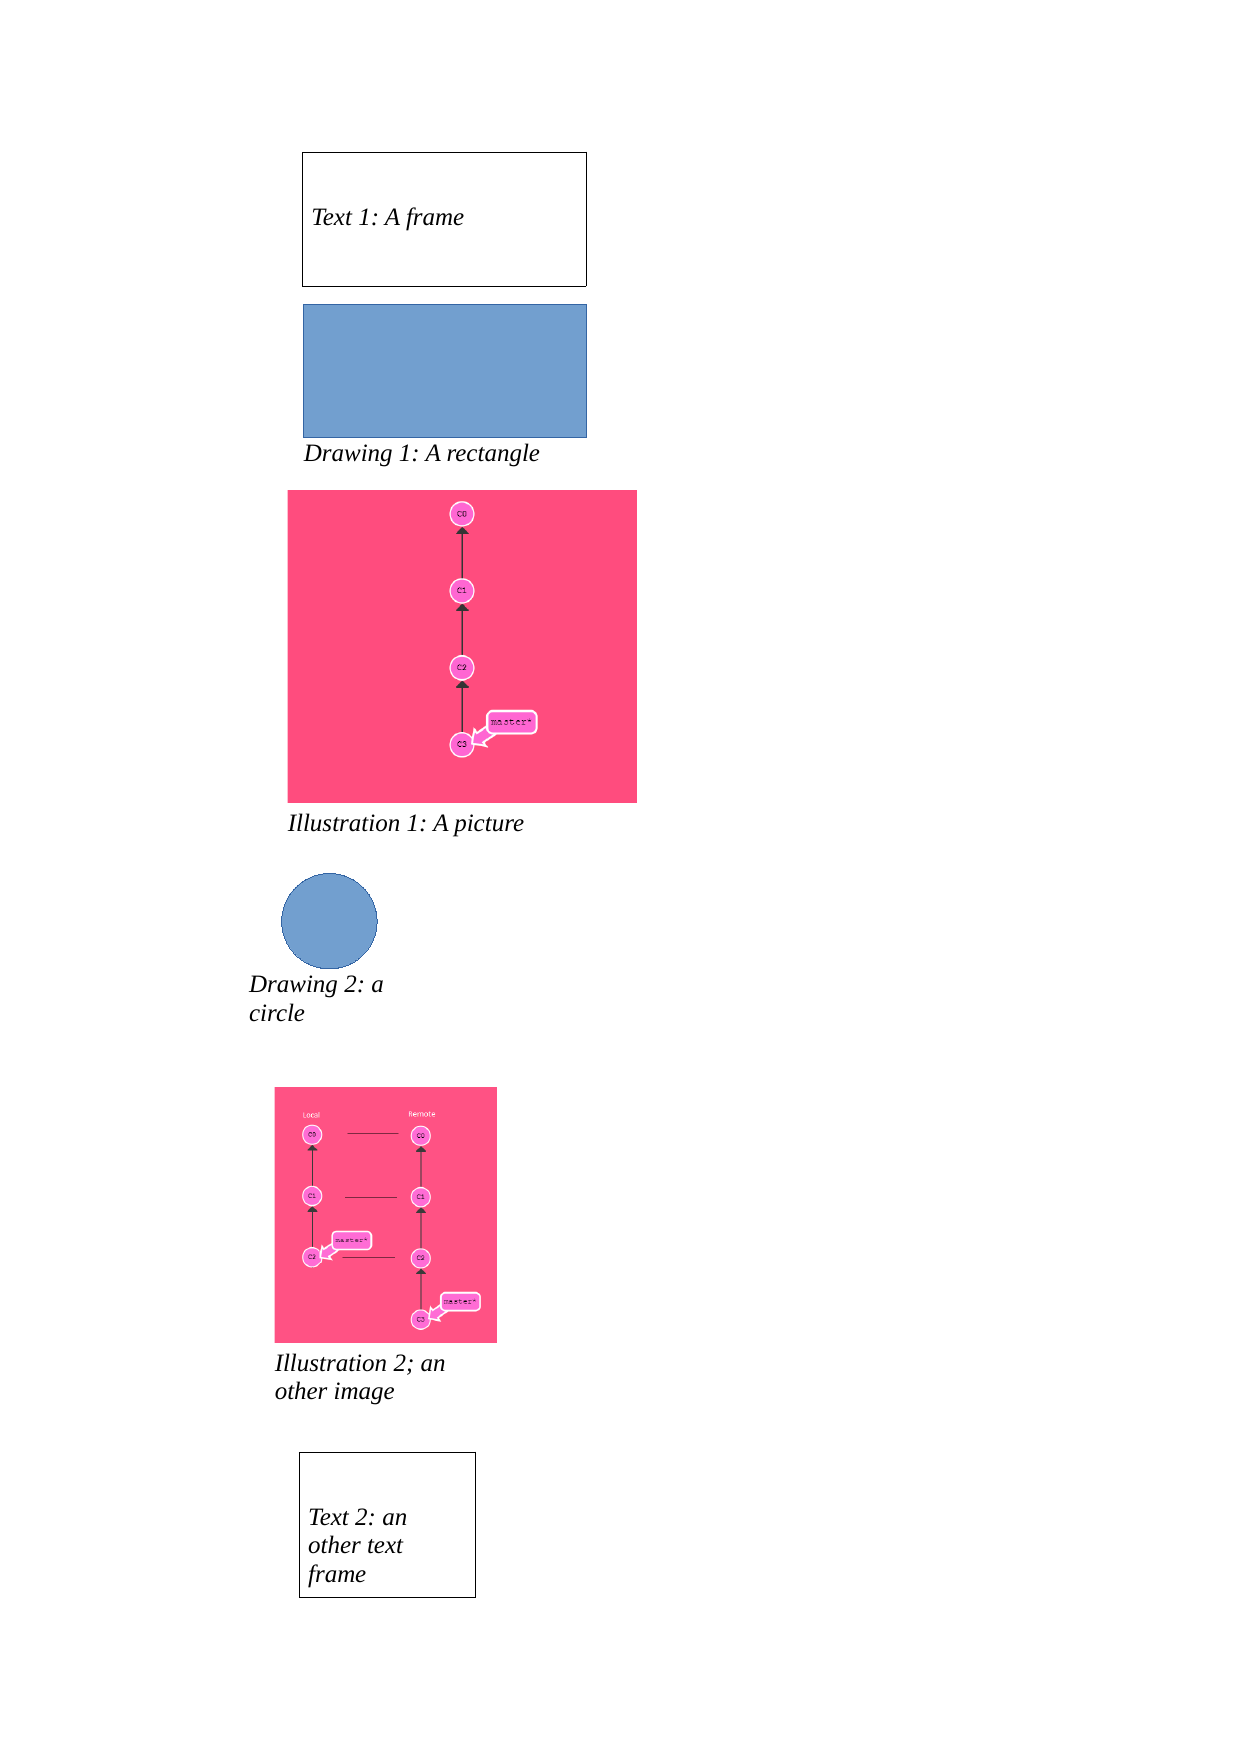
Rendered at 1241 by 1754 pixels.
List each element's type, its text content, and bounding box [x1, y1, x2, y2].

text Illustration 2; an other image [274, 1343, 497, 1405]
text Text 2: an other text frame [308, 1502, 467, 1588]
picture [274, 1087, 497, 1343]
text Text 1: A frame [311, 202, 577, 231]
text Drawing 1: A rectangle [304, 438, 587, 466]
text Drawing 2: a circle [249, 886, 410, 1027]
picture [287, 490, 637, 803]
text Illustration 1: A picture [288, 803, 637, 837]
